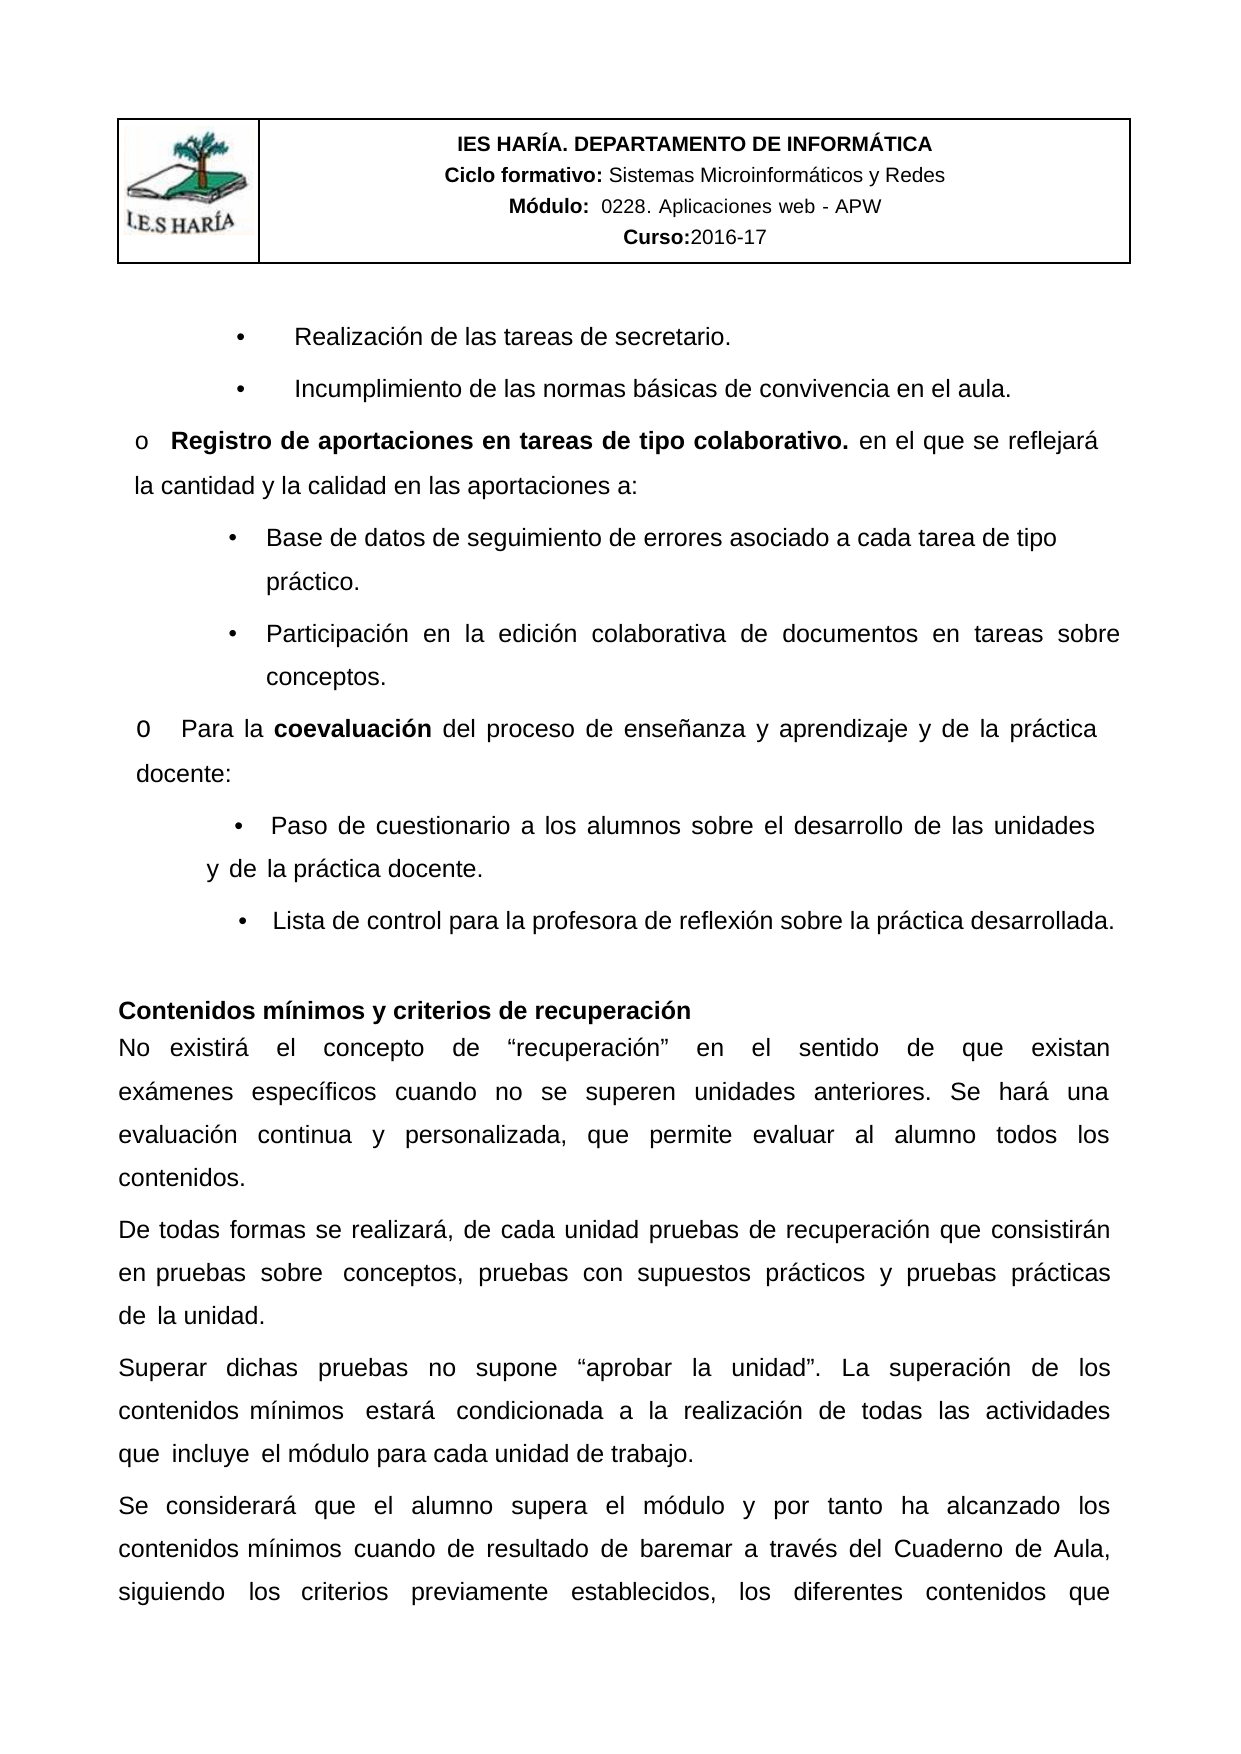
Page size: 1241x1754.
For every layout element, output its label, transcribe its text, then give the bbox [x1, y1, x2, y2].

text Contenidos mínimos y criterios de recuperación [118, 996, 1122, 1024]
text No existirá el concepto de “recuperación” en el sentido de que existan exámenes específicos cuando no se superen unidades anteriores. Se hará una evaluación continua y personalizada, que permite evaluar al alumno todos los contenidos. [118, 1033, 1111, 1191]
text • Realización de las tareas de secretario. [236, 322, 1122, 351]
text De todas formas se realizará, de cada unidad pruebas de recuperación que consistirán en pruebas sobre conceptos, pruebas con supuestos prácticos y pruebas prácticas de la unidad. [118, 1215, 1111, 1330]
text • Incumplimiento de las normas básicas de convivencia en el aula. [236, 374, 1122, 403]
text • Lista de control para la profesora de reflexión sobre la práctica desarrollada. [169, 906, 1122, 935]
text Se considerará que el alumno supera el módulo y por tanto ha alcanzado los contenidos mínimos cuando de resultado de baremar a través del Cuaderno de Aula, siguiendo los criterios previamente establecidos, los diferentes contenidos que [118, 1491, 1111, 1606]
text O Para la coevaluación del proceso de enseñanza y aprendizaje y de la práctica docente: [136, 714, 1110, 788]
text Superar dichas pruebas no supone “aprobar la unidad”. La superación de los contenidos mínimos estará condicionada a la realización de todas las actividades que incluye el módulo para cada unidad de trabajo. [118, 1353, 1111, 1468]
text o Registro de aportaciones en tareas de tipo colaborativo. en el que se reflejará la cantidad y la calidad en las aportaciones a: [134, 426, 1099, 500]
text • Paso de cuestionario a los alumnos sobre el desarrollo de las unidades y de la práctica docente. [169, 811, 1111, 883]
list Base de datos de seguimiento de errores asociado a cada tarea de tipo práctico. [228, 523, 1122, 595]
list Participación en la edición colaborativa de documentos en tareas sobre conceptos. [228, 618, 1122, 691]
picture [123, 126, 254, 235]
